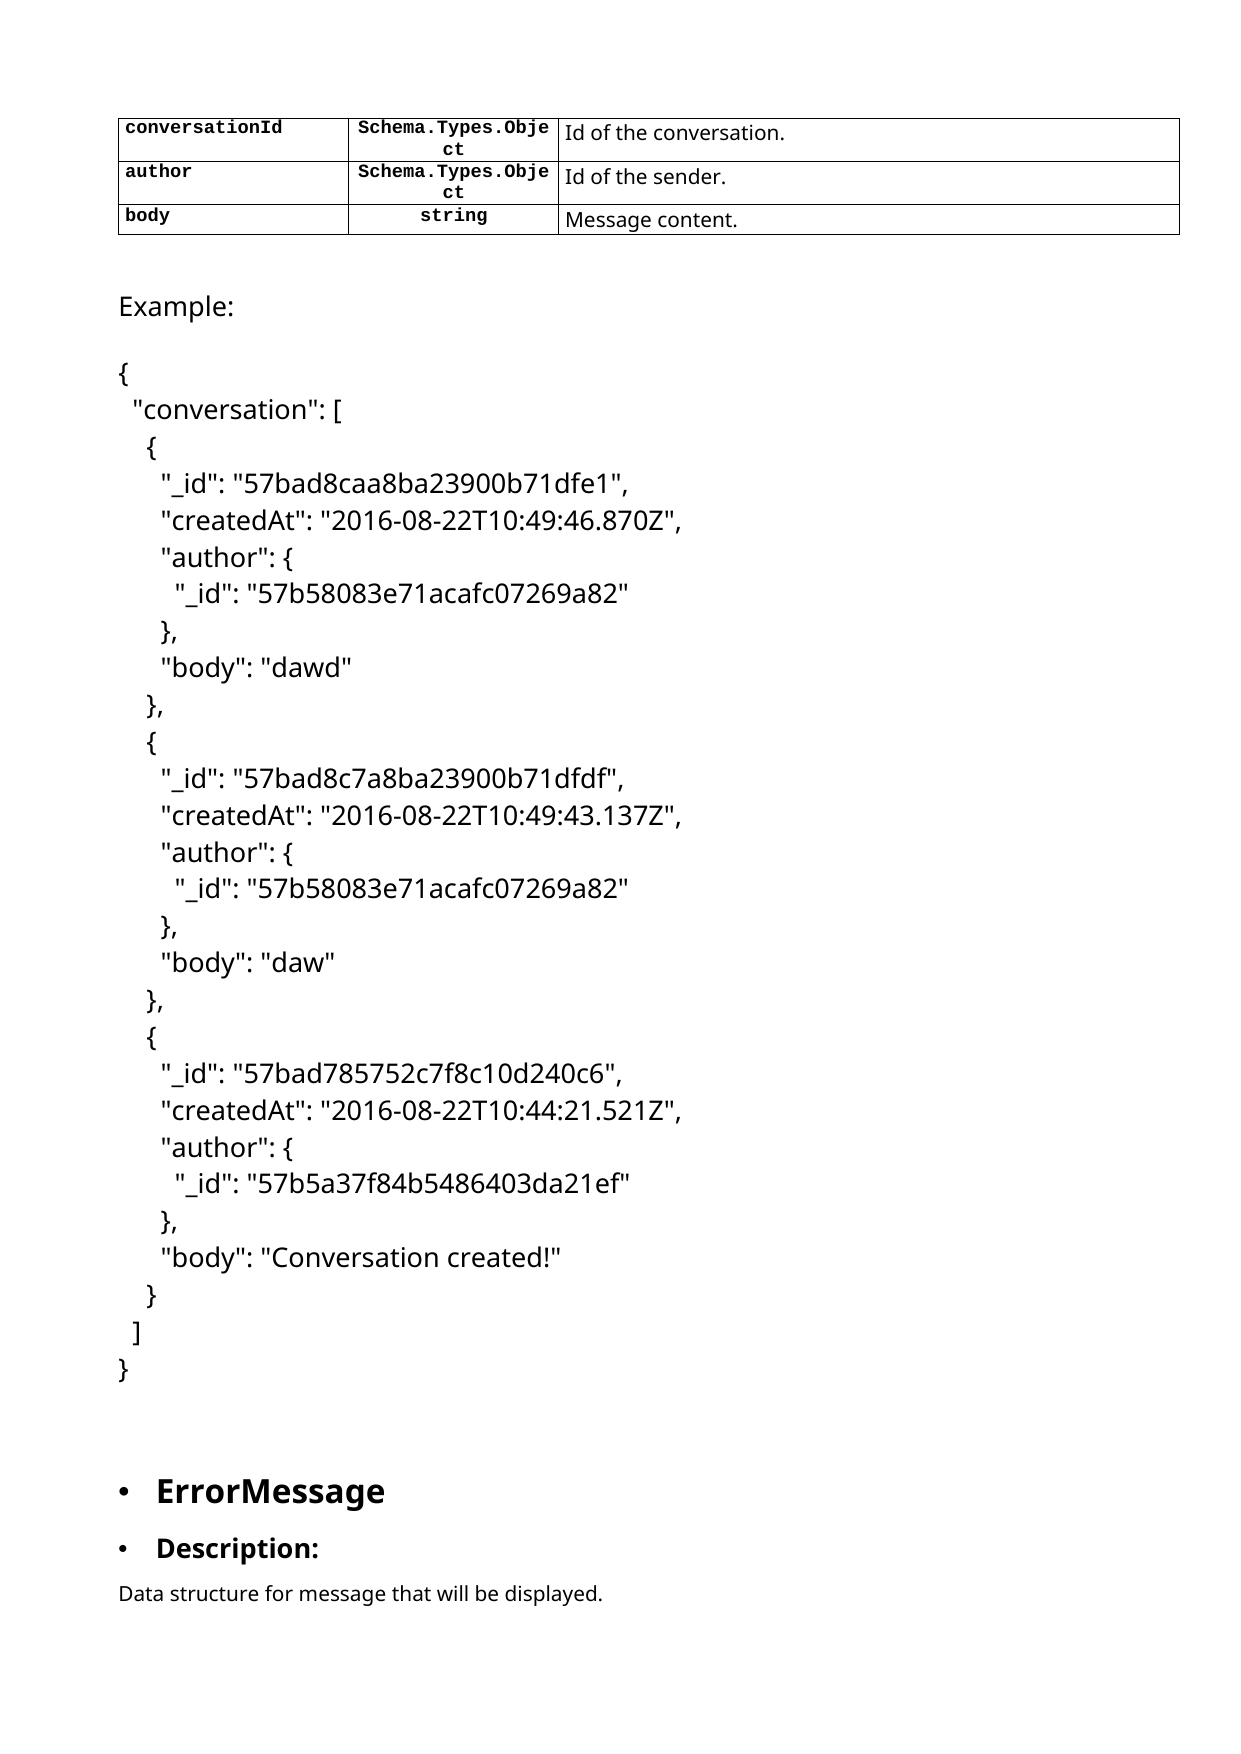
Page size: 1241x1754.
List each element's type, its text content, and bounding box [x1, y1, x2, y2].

table_cell Message content. [559, 205, 1179, 234]
table_cell string [349, 205, 558, 234]
list Description: [81, 1530, 1122, 1567]
table_cell author [119, 162, 348, 204]
table_cell conversationId [119, 119, 348, 161]
table_cell Id of the conversation. [559, 119, 1179, 161]
table_cell Id of the sender. [559, 162, 1179, 204]
list ErrorMessage [81, 1468, 1122, 1514]
text Example: [118, 288, 1122, 325]
text Data structure for message that will be displayed. [118, 1579, 1122, 1608]
table_cell body [119, 205, 348, 234]
table_cell Schema.Types.Object [349, 119, 558, 161]
table_cell Schema.Types.Object [349, 162, 558, 204]
text { "conversation": [ { "_id": "57bad8caa8ba23900b71dfe1", "createdAt": "2016-08-22T10:49:46.870Z", "author": { "_id": "57b58083e71acafc07269a82" }, "body": "dawd" }, { "_id": "57bad8c7a8ba23900b71dfdf", "createdAt": "2016-08-22T10:49:43.137Z", "author": { "_id": "57b58083e71acafc07269a82" }, "body": "daw" }, { "_id": "57bad785752c7f8c10d240c6", "createdAt": "2016-08-22T10:44:21.521Z", "author": { "_id": "57b5a37f84b5486403da21ef" }, "body": "Conversation created!" } ] } [118, 354, 1122, 1423]
